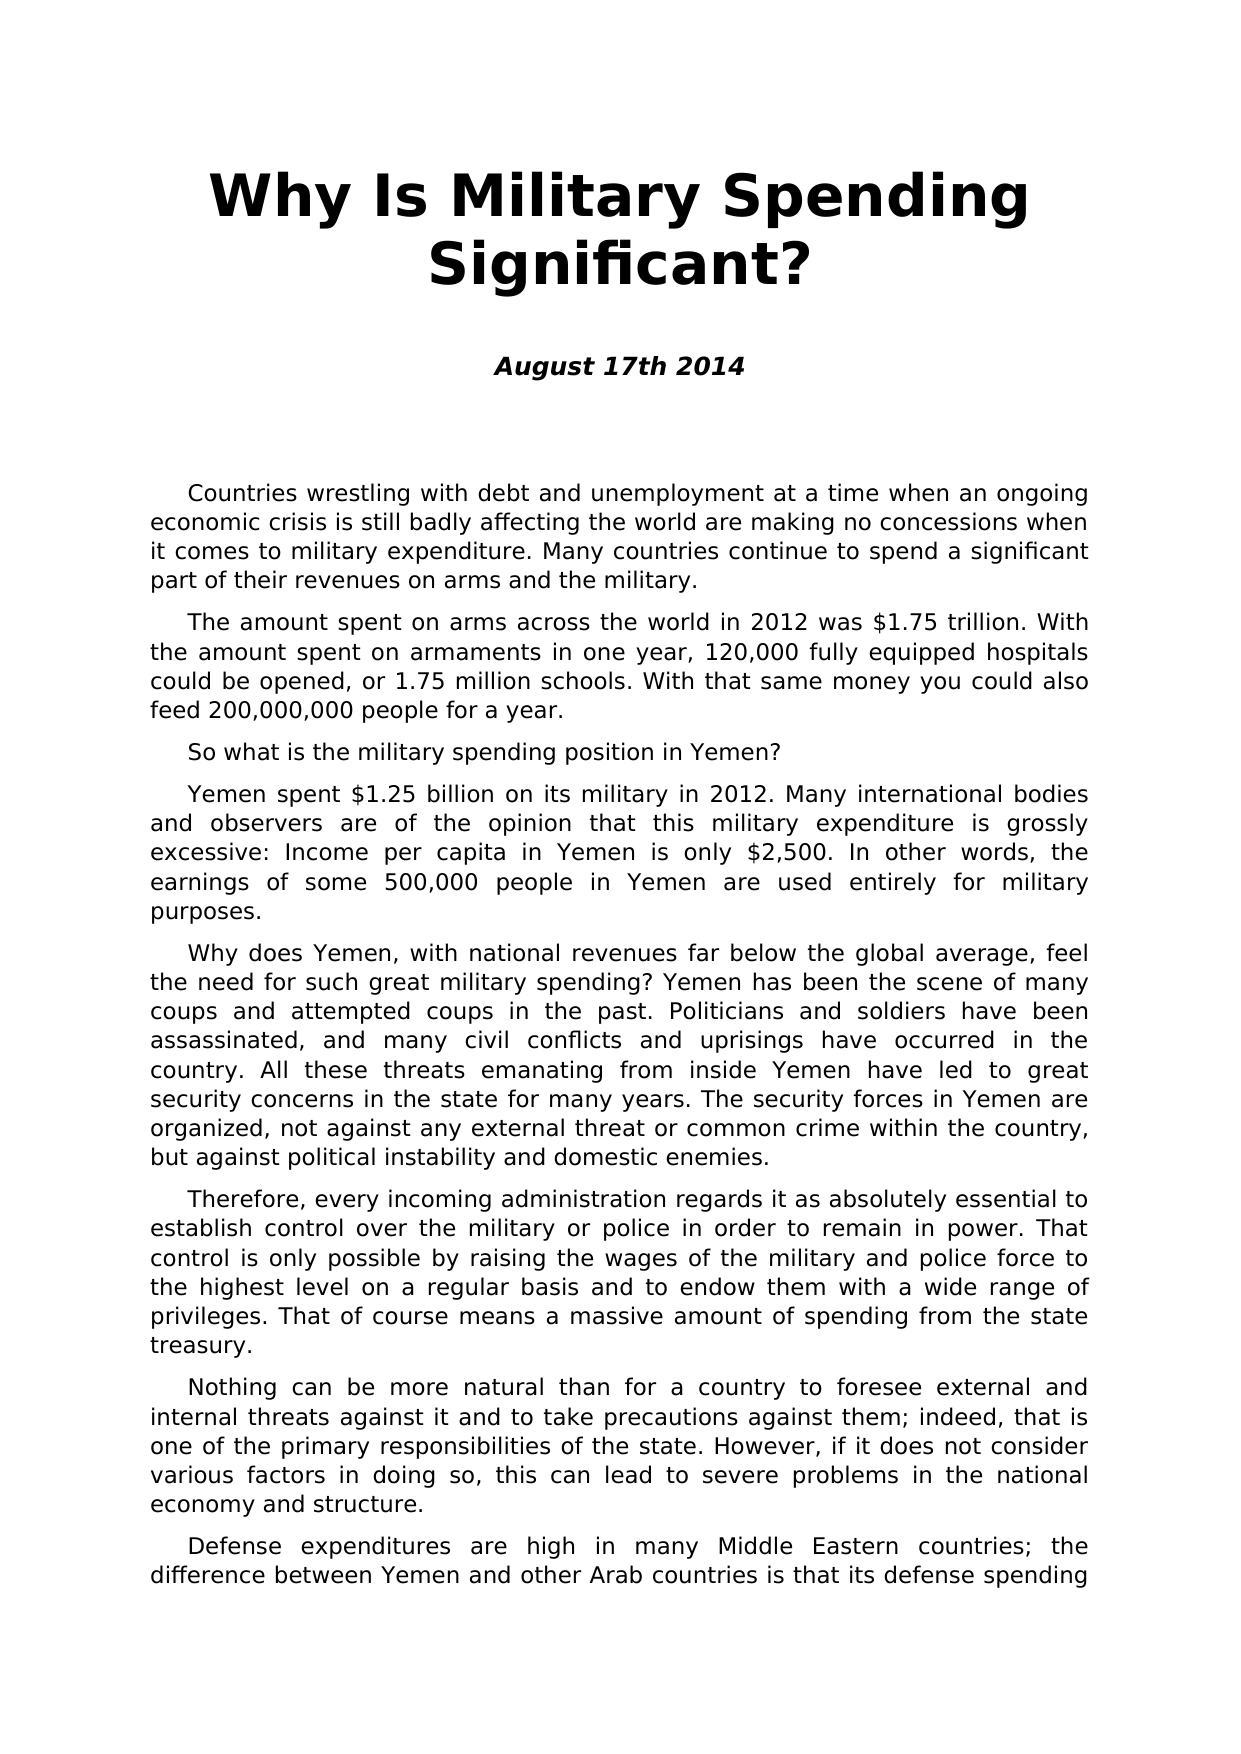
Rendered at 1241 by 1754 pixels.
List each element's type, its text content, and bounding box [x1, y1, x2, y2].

text So what is the military spending position in Yemen? [150, 739, 1090, 766]
text Countries wrestling with debt and unemployment at a time when an ongoing economic crisis is still badly affecting the world are making no concessions when it comes to military expenditure. Many countries continue to spend a significant part of their revenues on arms and the military. [150, 480, 1090, 594]
text The amount spent on arms across the world in 2012 was $1.75 trillion. With the amount spent on armaments in one year, 120,000 fully equipped hospitals could be opened, or 1.75 million schools. With that same money you could also feed 200,000,000 people for a year. [150, 609, 1090, 724]
text Yemen spent $1.25 billion on its military in 2012. Many international bodies and observers are of the opinion that this military expenditure is grossly excessive: Income per capita in Yemen is only $2,500. In other words, the earnings of some 500,000 people in Yemen are used entirely for military purposes. [150, 781, 1090, 924]
text Nothing can be more natural than for a country to foresee external and internal threats against it and to take precautions against them; indeed, that is one of the primary responsibilities of the state. However, if it does not consider various factors in doing so, this can lead to severe problems in the national economy and structure. [150, 1374, 1090, 1518]
subtitle Why Is Military Spending Significant? [150, 162, 1090, 298]
text Defense expenditures are high in many Middle Eastern countries; the difference between Yemen and other Arab countries is that its defense spending [150, 1533, 1090, 1589]
text Therefore, every incoming administration regards it as absolutely essential to establish control over the military or police in order to remain in power. That control is only possible by raising the wages of the military and police force to the highest level on a regular basis and to endow them with a wide range of privileges. That of course means a massive amount of spending from the state treasury. [150, 1186, 1090, 1359]
text August 17th 2014 [150, 353, 1090, 382]
text Why does Yemen, with national revenues far below the global average, feel the need for such great military spending? Yemen has been the scene of many coups and attempted coups in the past. Politicians and soldiers have been assassinated, and many civil conflicts and uprisings have occurred in the country. All these threats emanating from inside Yemen have led to great security concerns in the state for many years. The security forces in Yemen are organized, not against any external threat or common crime within the country, but against political instability and domestic enemies. [150, 940, 1090, 1171]
